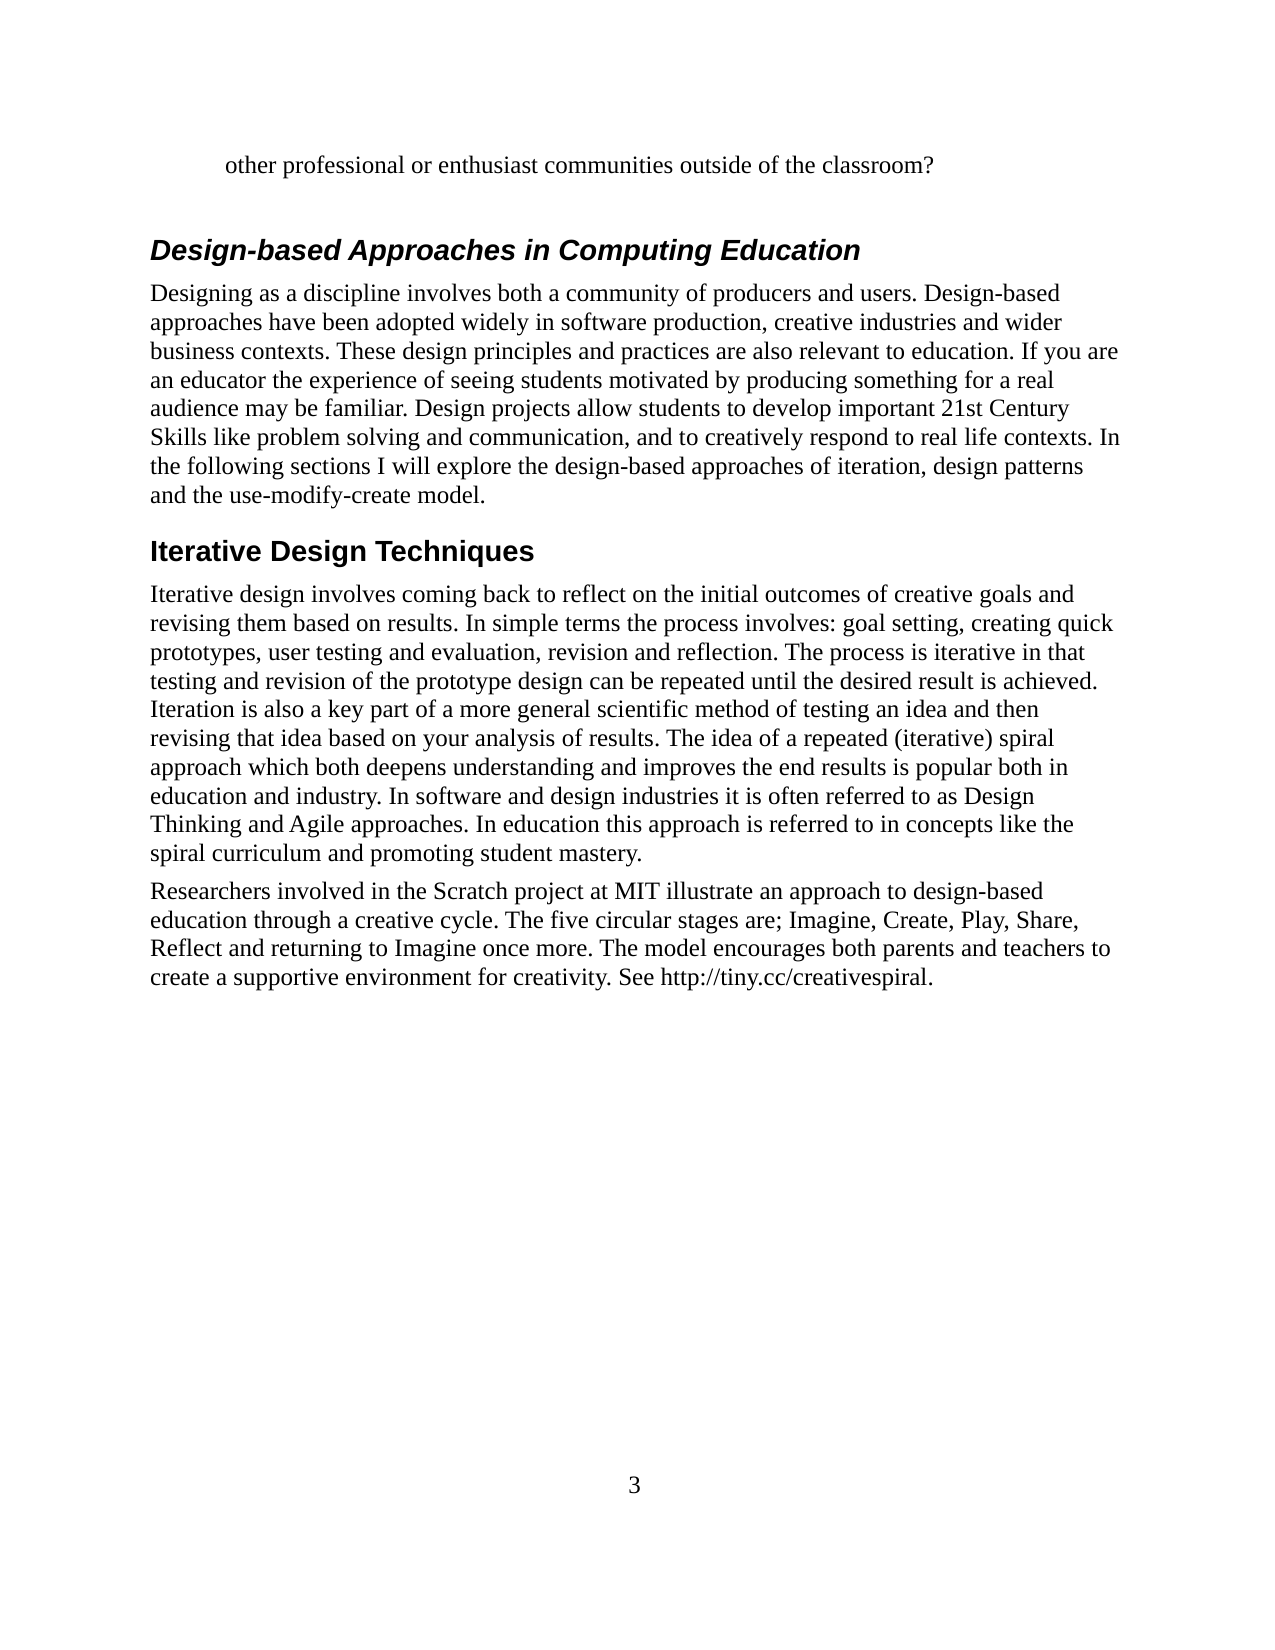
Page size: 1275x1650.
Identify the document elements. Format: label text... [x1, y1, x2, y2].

subtitle Design-based Approaches in Computing Education [150, 232, 1125, 266]
list other professional or enthusiast communities outside of the classroom? [187, 150, 1125, 179]
text Iterative design involves coming back to reflect on the initial outcomes of creative goals and revising them based on results. In simple terms the process involves: goal setting, creating quick prototypes, user testing and evaluation, revision and reflection. The process is iterative in that testing and revision of the prototype design can be repeated until the desired result is achieved. Iteration is also a key part of a more general scientific method of testing an idea and then revising that idea based on your analysis of results. The idea of a repeated (iterative) spiral approach which both deepens understanding and improves the end results is popular both in education and industry. In software and design industries it is often referred to as Design Thinking and Agile approaches. In education this approach is referred to in concepts like the spiral curriculum and promoting student mastery. [150, 579, 1125, 867]
text Designing as a discipline involves both a community of producers and users. Design-based approaches have been adopted widely in software production, creative industries and wider business contexts. These design principles and practices are also relevant to education. If you are an educator the experience of seeing students motivated by producing something for a real audience may be familiar. Design projects allow students to develop important 21st Century Skills like problem solving and communication, and to creatively respond to real life contexts. In the following sections I will explore the design-based approaches of iteration, design patterns and the use-modify-create model. [150, 278, 1125, 508]
text Researchers involved in the Scratch project at MIT illustrate an approach to design-based education through a creative cycle. The five circular stages are; Imagine, Create, Play, Share, Reflect and returning to Imagine once more. The model encourages both parents and teachers to create a supportive environment for creativity. See http://tiny.cc/creativespiral. [150, 876, 1125, 991]
subtitle Iterative Design Techniques [150, 533, 1125, 567]
